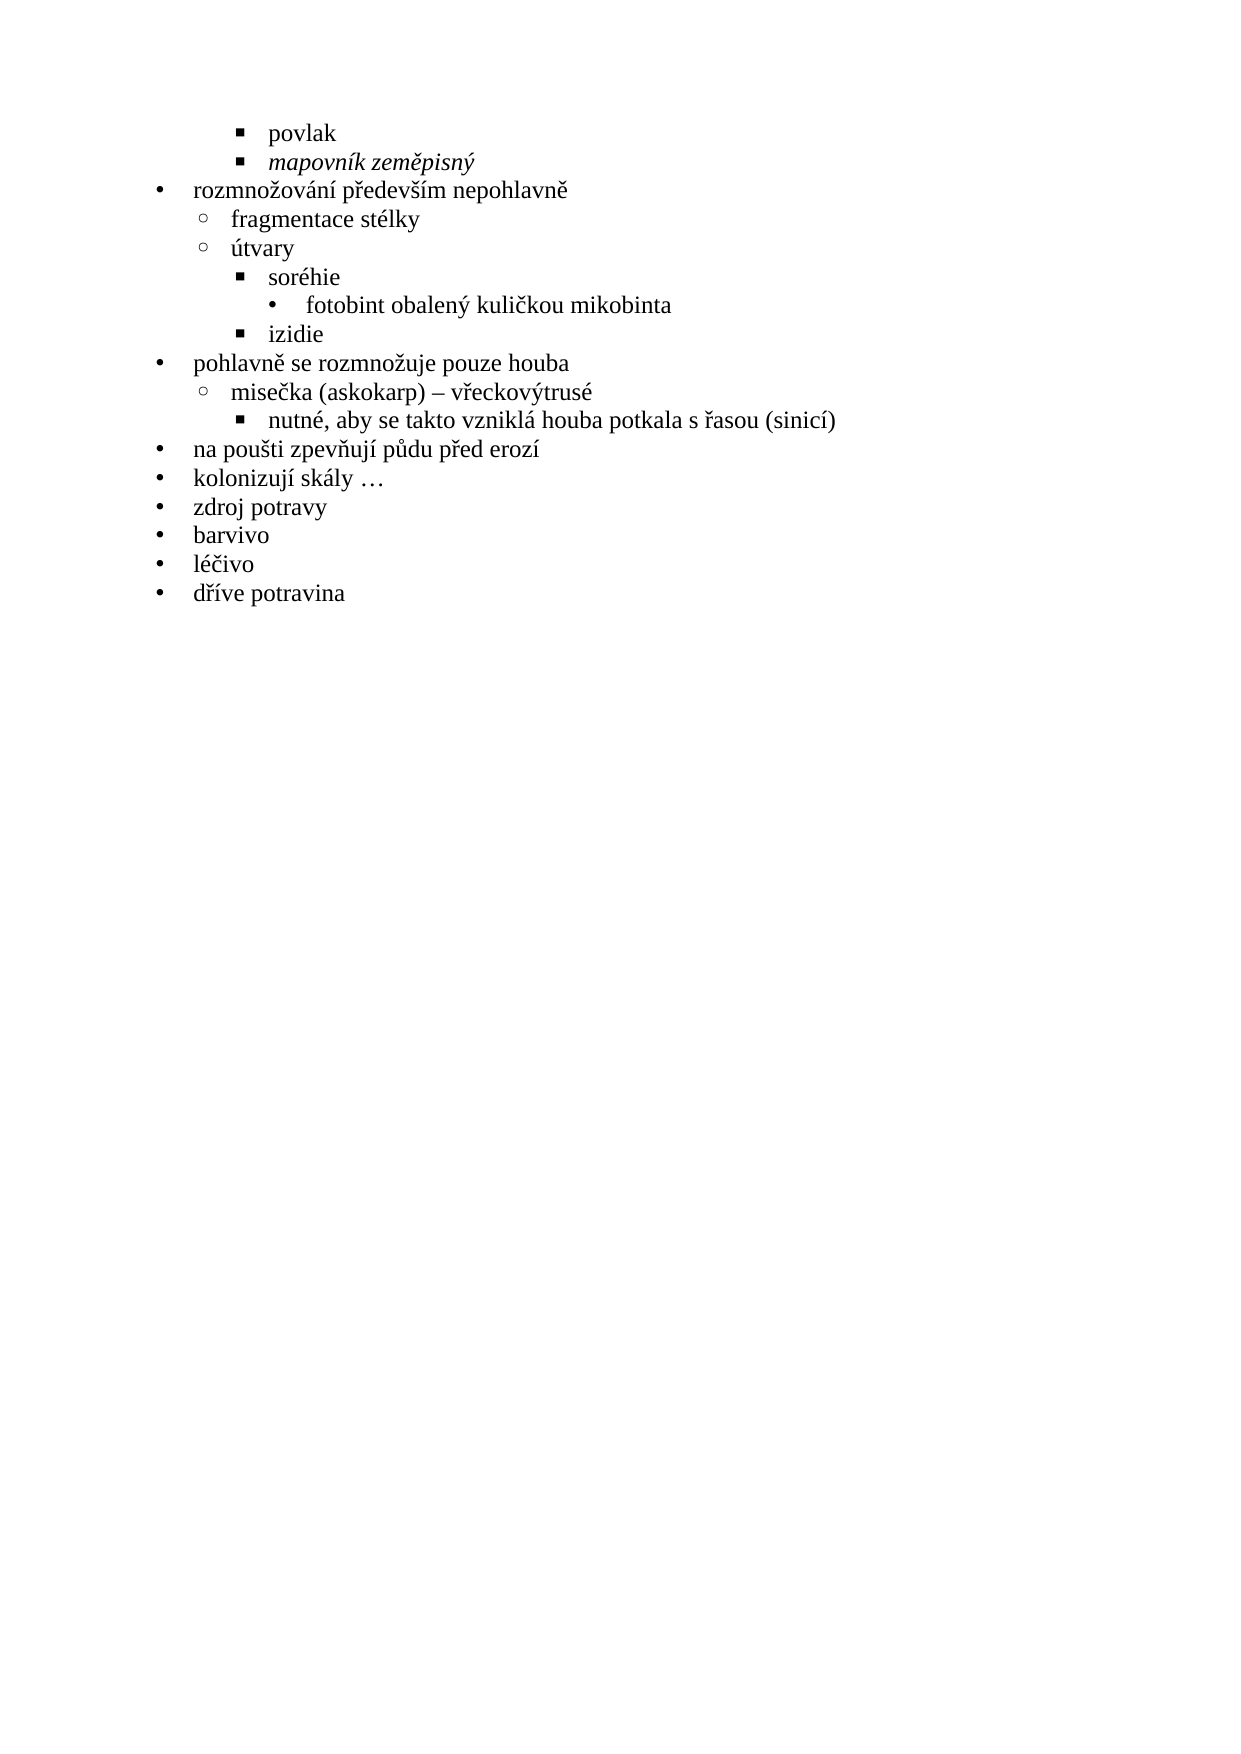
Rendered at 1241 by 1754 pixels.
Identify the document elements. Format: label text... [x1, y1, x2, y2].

list povlak [231, 118, 1122, 147]
list fragmentace stélky [193, 204, 1122, 233]
list dříve potravina [156, 578, 1122, 607]
list zdroj potravy [156, 492, 1122, 521]
list pohlavně se rozmnožuje pouze houba [156, 348, 1122, 377]
list na poušti zpevňují půdu před erozí [156, 434, 1122, 463]
list nutné, aby se takto vzniklá houba potkala s řasou (sinicí) [231, 406, 1122, 434]
list fotobint obalený kuličkou mikobinta [268, 291, 1122, 319]
list kolonizují skály … [156, 463, 1122, 492]
list mapovník zeměpisný [231, 147, 1122, 176]
list léčivo [156, 549, 1122, 578]
list soréhie [231, 262, 1122, 291]
list izidie [231, 319, 1122, 348]
list rozmnožování především nepohlavně [156, 176, 1122, 204]
list útvary [193, 233, 1122, 262]
list barvivo [156, 521, 1122, 549]
list misečka (askokarp) – vřeckovýtrusé [193, 377, 1122, 406]
